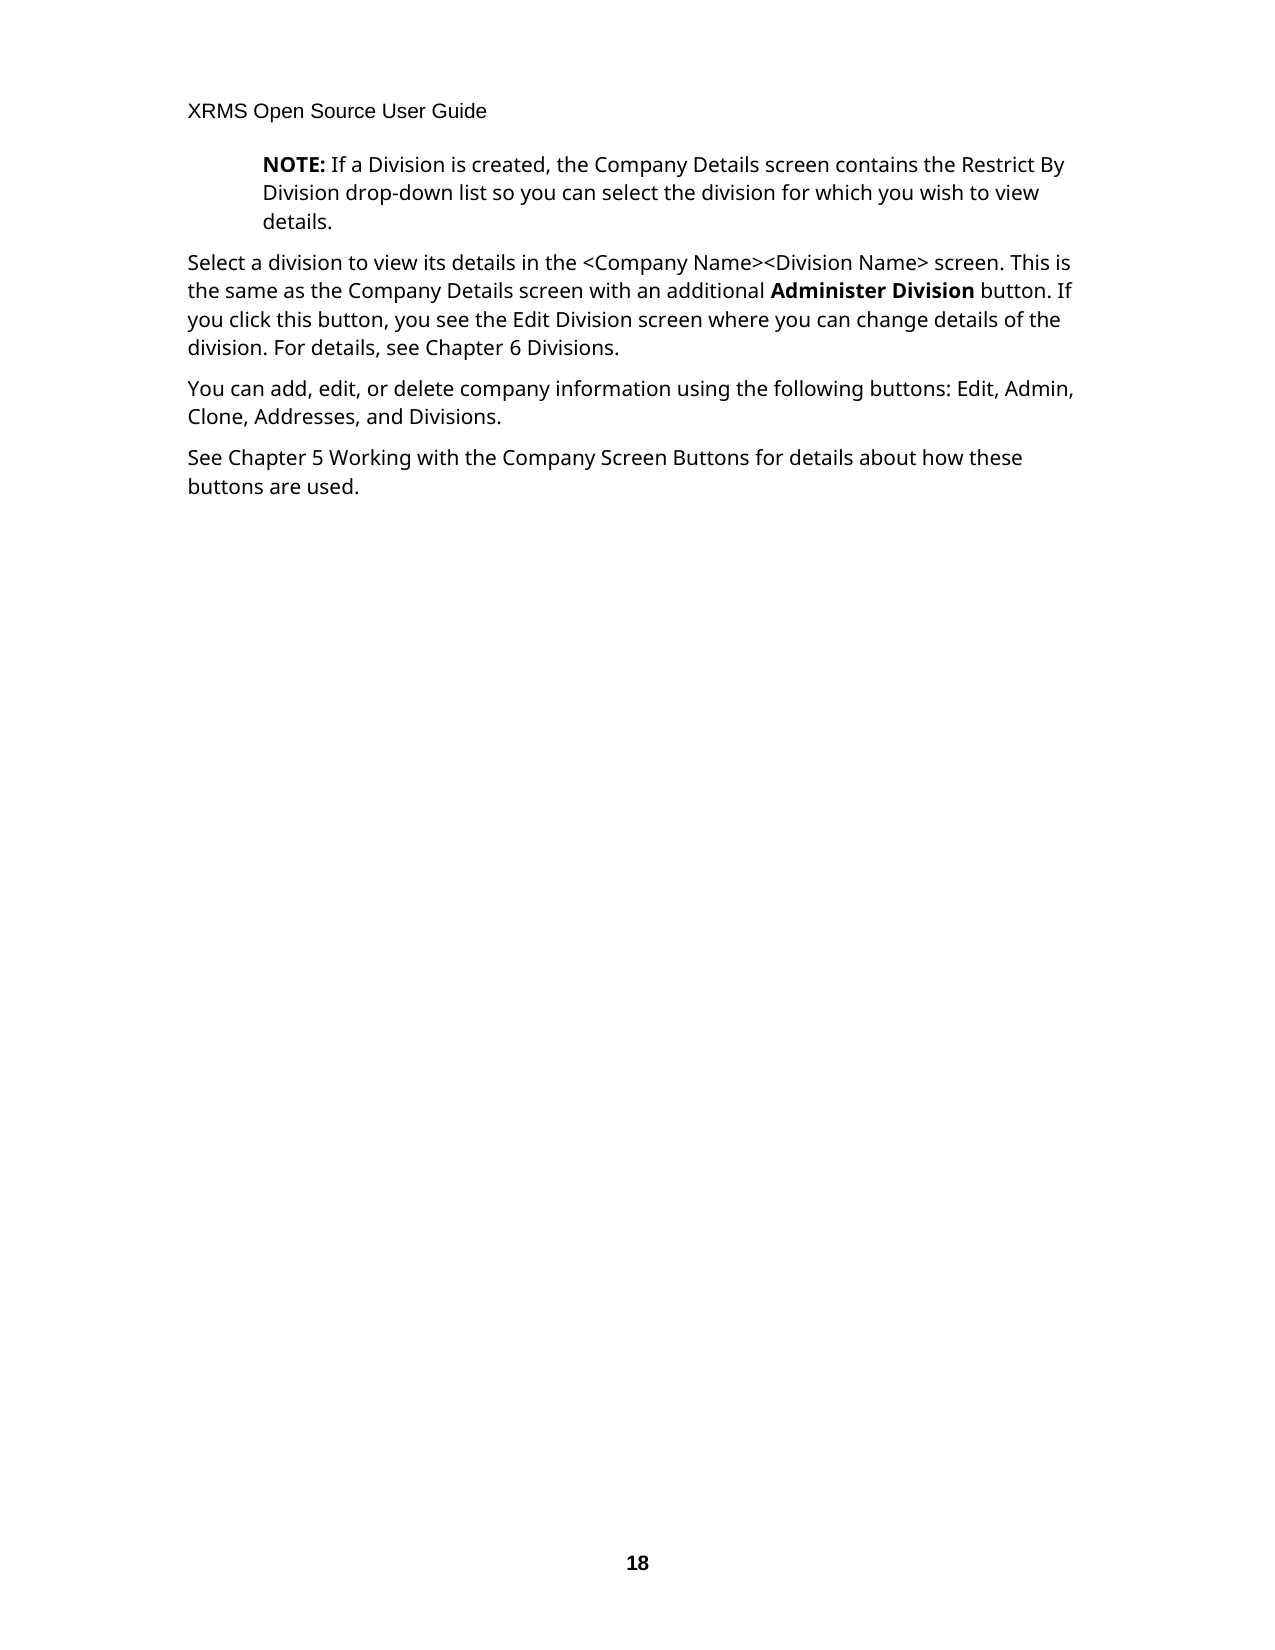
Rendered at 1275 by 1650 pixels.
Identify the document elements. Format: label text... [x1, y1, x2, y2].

text You can add, edit, or delete company information using the following buttons: Edit, Admin, Clone, Addresses, and Divisions. [187, 374, 1087, 431]
text See Chapter 5 Working with the Company Screen Buttons for details about how these buttons are used. [187, 443, 1087, 500]
text NOTE: If a Division is created, the Company Details screen contains the Restrict By Division drop-down list so you can select the division for which you wish to view details. [262, 150, 1087, 235]
text Select a division to view its details in the <Company Name><Division Name> screen. This is the same as the Company Details screen with an additional Administer Division button. If you click this button, you see the Edit Division screen where you can change details of the division. For details, see Chapter 6 Divisions. [187, 248, 1087, 362]
